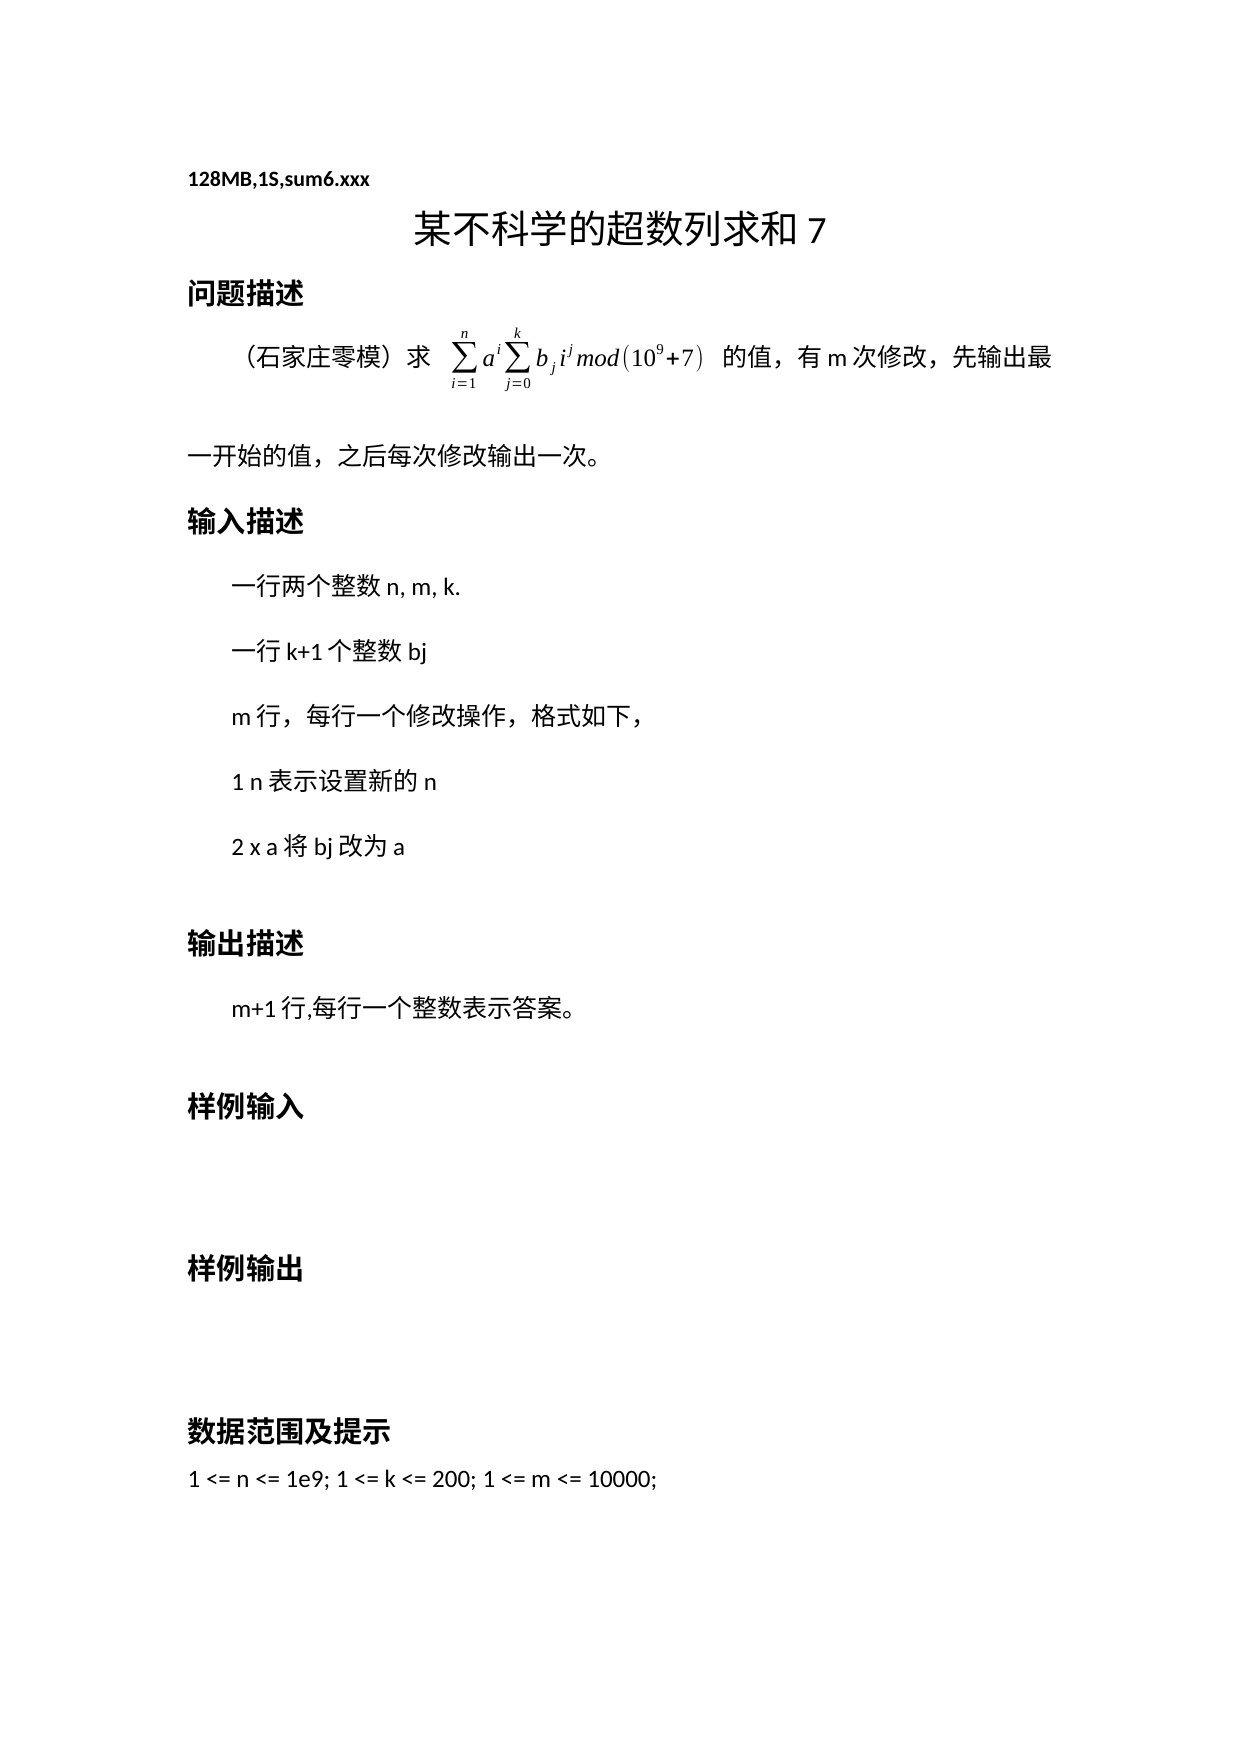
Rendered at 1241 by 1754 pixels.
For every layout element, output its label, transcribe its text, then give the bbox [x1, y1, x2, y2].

text 样例输出 [187, 1234, 1053, 1299]
text 数据范围及提示 [187, 1397, 1053, 1462]
text 样例输入 [187, 1072, 1053, 1137]
text 问题描述 [187, 259, 1053, 324]
text 输入描述 [187, 487, 1053, 552]
text 2 x a 将bj改为a [187, 812, 1053, 877]
text 1 <= n <= 1e9; 1 <= k <= 200; 1 <= m <= 10000; [187, 1462, 1053, 1494]
text 一行k+1个整数bj [187, 617, 1053, 682]
text 128MB,1S,sum6.xxx [187, 162, 1053, 194]
text m+1行,每行一个整数表示答案。 [187, 974, 1053, 1039]
text m行，每行一个修改操作，格式如下， [187, 682, 1053, 747]
text 输出描述 [187, 909, 1053, 974]
text （石家庄零模）求的值，有m次修改，先输出最一开始的值，之后每次修改输出一次。 [187, 324, 1053, 487]
text 一行两个整数n, m, k. [187, 552, 1053, 617]
text 某不科学的超数列求和7 [187, 194, 1053, 259]
text 1 n 表示设置新的n [187, 747, 1053, 812]
